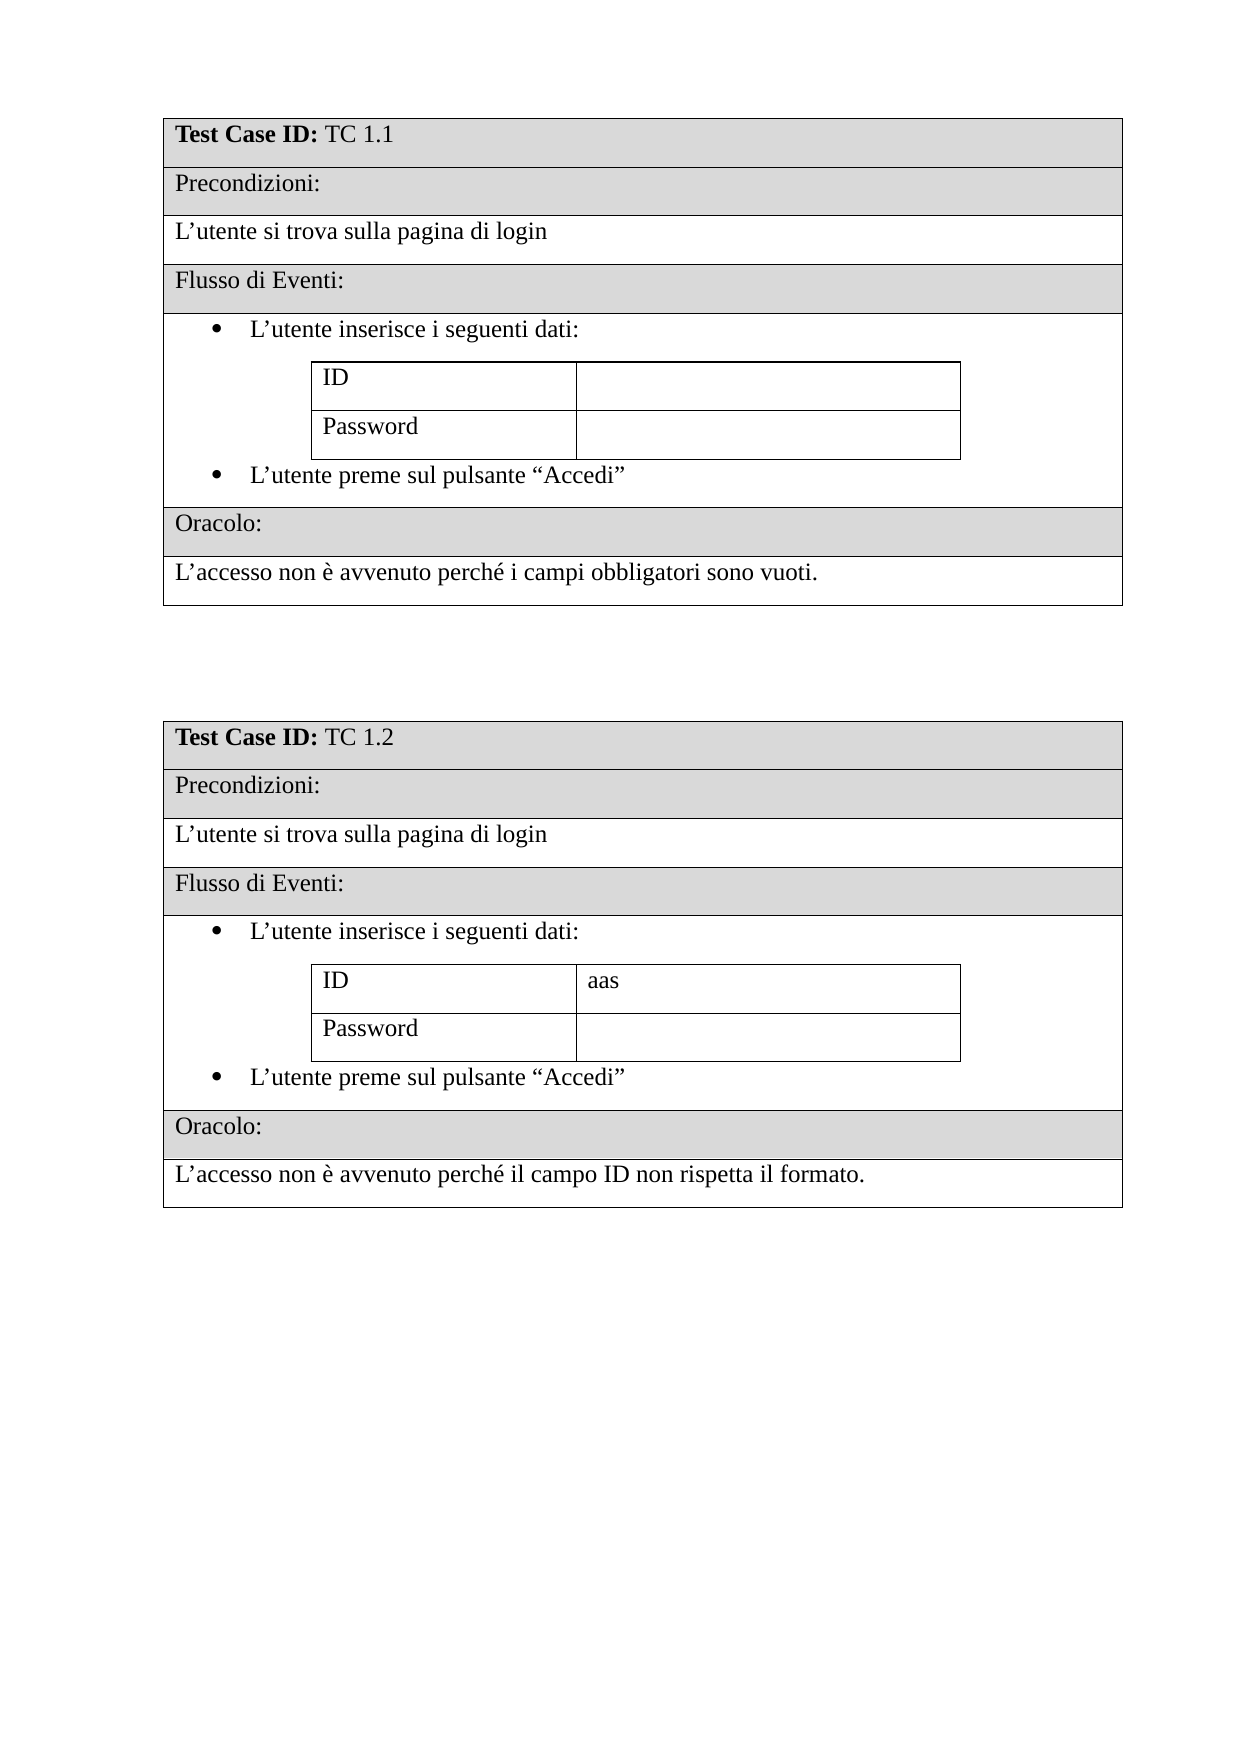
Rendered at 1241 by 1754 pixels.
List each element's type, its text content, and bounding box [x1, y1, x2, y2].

table_cell Precondizioni: [164, 770, 1122, 818]
table_cell L’utente inserisce i seguenti dati: L’utente preme sul pulsante “Accedi” [164, 314, 1122, 507]
table_header [577, 363, 960, 410]
table_cell Flusso di Eventi: [164, 265, 1122, 313]
table_header ID [312, 363, 576, 410]
table_cell [577, 1014, 960, 1061]
table_cell Password [312, 411, 576, 459]
table_header aas [577, 965, 960, 1012]
table_cell L’utente inserisce i seguenti dati: L’utente preme sul pulsante “Accedi” [164, 916, 1122, 1110]
table_header Test Case ID: TC 1.1 [164, 119, 1122, 167]
table_cell Flusso di Eventi: [164, 868, 1122, 915]
table_cell L’utente si trova sulla pagina di login [164, 819, 1122, 867]
table_cell Precondizioni: [164, 168, 1122, 215]
table_cell [577, 411, 960, 459]
table_cell L’accesso non è avvenuto perché i campi obbligatori sono vuoti. [164, 557, 1122, 604]
table_cell L’utente si trova sulla pagina di login [164, 216, 1122, 264]
table_header Test Case ID: TC 1.2 [164, 722, 1122, 769]
table_cell L’accesso non è avvenuto perché il campo ID non rispetta il formato. [164, 1160, 1122, 1207]
table_cell Oracolo: [164, 508, 1122, 556]
table_header ID [312, 965, 576, 1012]
table_cell Password [312, 1014, 576, 1061]
table_cell Oracolo: [164, 1111, 1122, 1158]
